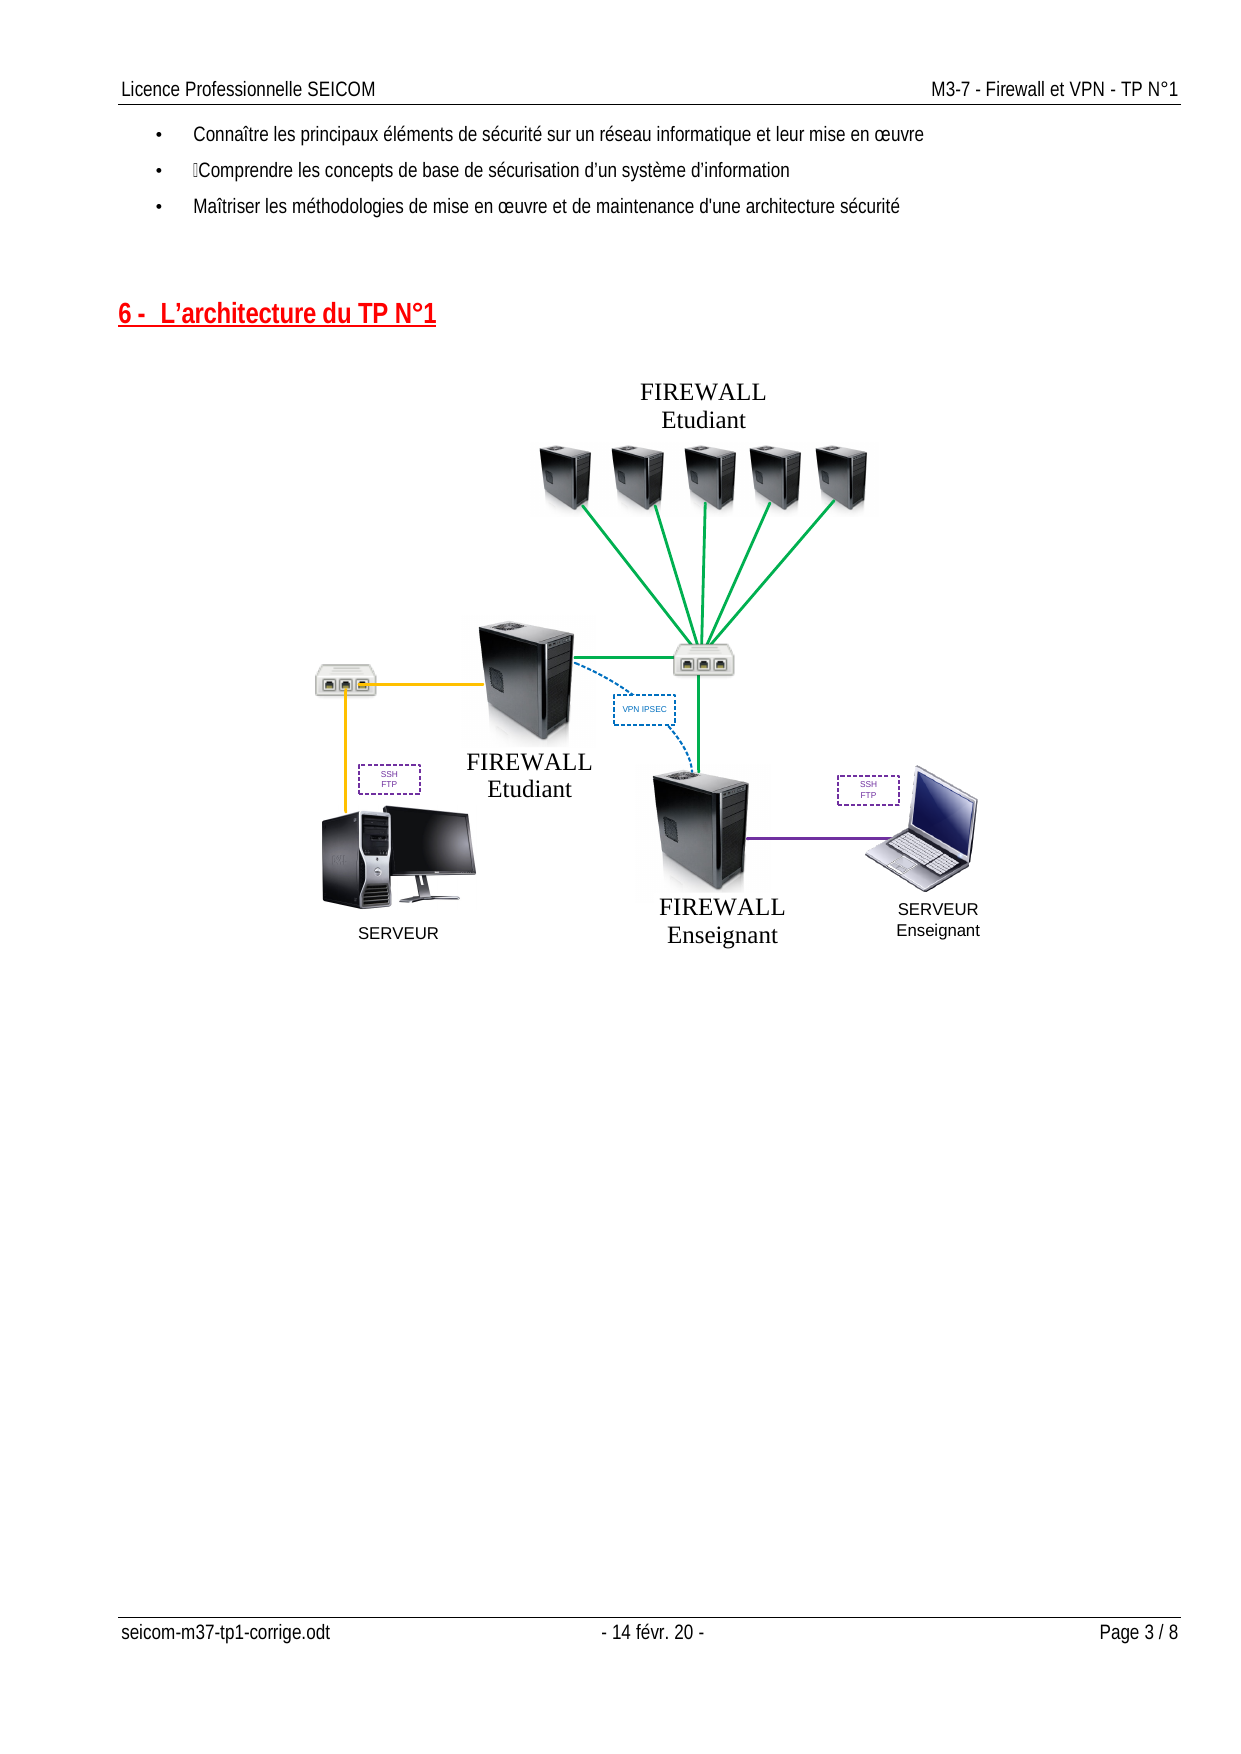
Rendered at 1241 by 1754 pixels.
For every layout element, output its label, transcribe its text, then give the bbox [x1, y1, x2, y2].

list Maîtriser les méthodologies de mise en œuvre et de maintenance d'une architecture sécurité [156, 194, 1181, 218]
subtitle L’architecture du TP N°1 [118, 297, 1181, 330]
list Connaître les principaux éléments de sécurité sur un réseau informatique et leur mise en œuvre [156, 121, 1181, 145]
list Comprendre les concepts de base de sécurisation d’un système d’information [156, 158, 1181, 182]
